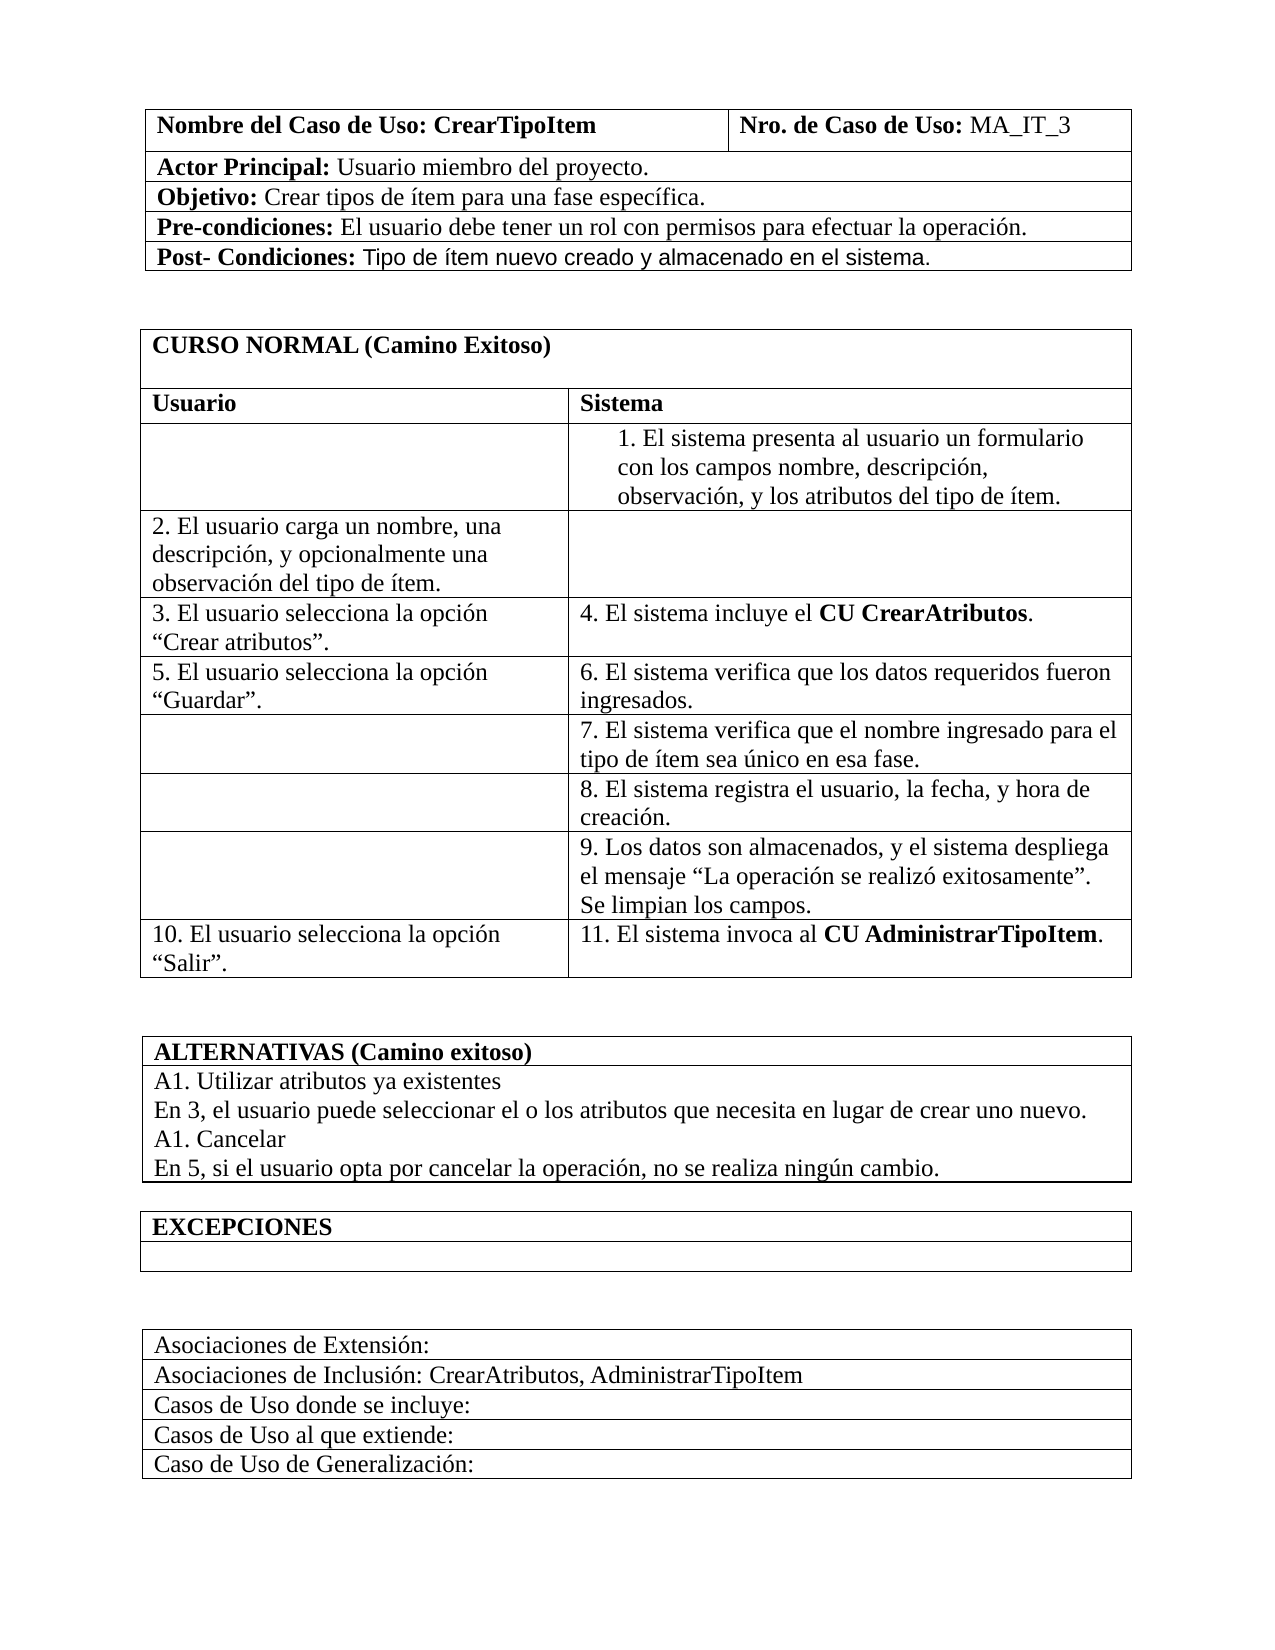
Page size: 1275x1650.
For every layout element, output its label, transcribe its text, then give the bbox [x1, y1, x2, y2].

table_cell [141, 1242, 1131, 1271]
table_cell 4. El sistema incluye el CU CrearAtributos. [569, 598, 1131, 656]
table_header ALTERNATIVAS (Camino exitoso) [143, 1037, 1131, 1065]
table_header Nombre del Caso de Uso: CrearTipoItem [146, 110, 728, 151]
table_header CURSO NORMAL (Camino Exitoso) [141, 330, 1131, 387]
table_cell Casos de Uso al que extiende: [143, 1420, 1131, 1448]
table_cell Asociaciones de Inclusión: CrearAtributos, AdministrarTipoItem [143, 1360, 1131, 1389]
table_cell 7. El sistema verifica que el nombre ingresado para el tipo de ítem sea único en esa fase. [569, 715, 1131, 773]
table_cell 6. El sistema verifica que los datos requeridos fueron ingresados. [569, 657, 1131, 714]
table_cell Caso de Uso de Generalización: [143, 1450, 1131, 1478]
table_cell [141, 424, 568, 510]
table_cell 8. El sistema registra el usuario, la fecha, y hora de creación. [569, 774, 1131, 831]
table_cell Objetivo: Crear tipos de ítem para una fase específica. [146, 182, 1131, 211]
table_cell 11. El sistema invoca al CU AdministrarTipoItem. [569, 920, 1131, 977]
table_cell Pre-condiciones: El usuario debe tener un rol con permisos para efectuar la operación. [146, 212, 1131, 241]
table_cell Post- Condiciones: Tipo de ítem nuevo creado y almacenado en el sistema. [146, 242, 1131, 270]
table_cell 3. El usuario selecciona la opción “Crear atributos”. [141, 598, 568, 656]
table_cell 2. El usuario carga un nombre, una descripción, y opcionalmente una observación del tipo de ítem. [141, 511, 568, 597]
table_cell Usuario [141, 389, 568, 422]
table_header EXCEPCIONES [141, 1212, 1131, 1241]
table_cell [141, 832, 568, 918]
table_cell 9. Los datos son almacenados, y el sistema despliega el mensaje “La operación se realizó exitosamente”. Se limpian los campos. [569, 832, 1131, 918]
table_cell [141, 715, 568, 773]
table_cell Sistema [569, 389, 1131, 422]
table_header Asociaciones de Extensión: [143, 1330, 1131, 1359]
table_cell [141, 774, 568, 831]
table_cell Actor Principal: Usuario miembro del proyecto. [146, 152, 1131, 181]
table_cell A1. Utilizar atributos ya existentes En 3, el usuario puede seleccionar el o los atributos que necesita en lugar de crear uno nuevo. A1. Cancelar En 5, si el usuario opta por cancelar la operación, no se realiza ningún cambio. [143, 1066, 1131, 1181]
table_cell 5. El usuario selecciona la opción “Guardar”. [141, 657, 568, 714]
table_cell Casos de Uso donde se incluye: [143, 1390, 1131, 1419]
table_header Nro. de Caso de Uso: MA_IT_3 [729, 110, 1131, 151]
table_cell 1. El sistema presenta al usuario un formulario con los campos nombre, descripción, observación, y los atributos del tipo de ítem. [569, 424, 1131, 510]
table_cell [569, 511, 1131, 597]
table_cell 10. El usuario selecciona la opción “Salir”. [141, 920, 568, 977]
